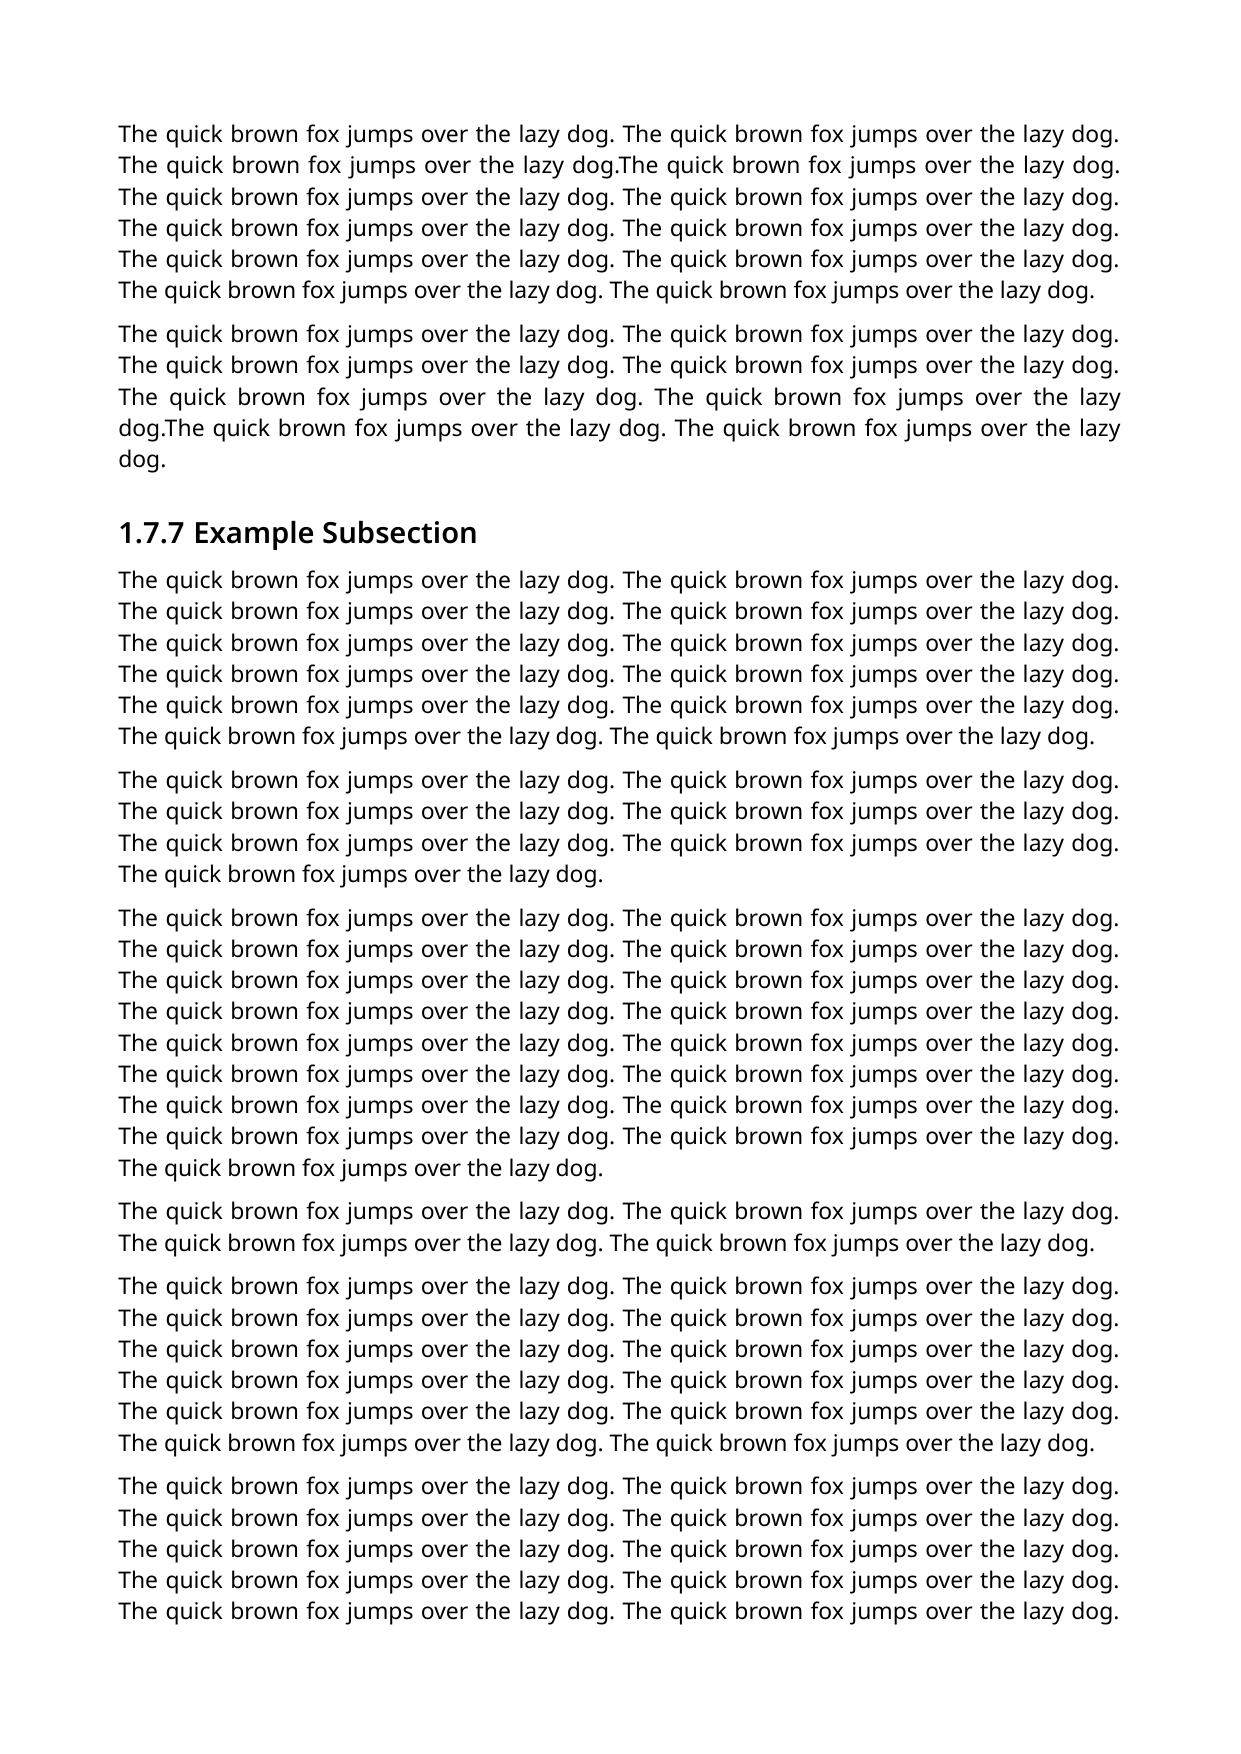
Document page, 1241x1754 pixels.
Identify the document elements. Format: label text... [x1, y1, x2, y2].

text The quick brown fox jumps over the lazy dog. The quick brown fox jumps over the lazy dog. The quick brown fox jumps over the lazy dog. The quick brown fox jumps over the lazy dog. The quick brown fox jumps over the lazy dog. The quick brown fox jumps over the lazy dog. The quick brown fox jumps over the lazy dog. The quick brown fox jumps over the lazy dog. The quick brown fox jumps over the lazy dog. The quick brown fox jumps over the lazy dog. The quick brown fox jumps over the lazy dog. The quick brown fox jumps over the lazy dog. [118, 564, 1122, 752]
text The quick brown fox jumps over the lazy dog. The quick brown fox jumps over the lazy dog. The quick brown fox jumps over the lazy dog. The quick brown fox jumps over the lazy dog. The quick brown fox jumps over the lazy dog. The quick brown fox jumps over the lazy dog. The quick brown fox jumps over the lazy dog. The quick brown fox jumps over the lazy dog. The quick brown fox jumps over the lazy dog. The quick brown fox jumps over the lazy dog. The quick brown fox jumps over the lazy dog. The quick brown fox jumps over the lazy dog. [118, 1270, 1122, 1458]
text The quick brown fox jumps over the lazy dog. The quick brown fox jumps over the lazy dog. The quick brown fox jumps over the lazy dog. The quick brown fox jumps over the lazy dog. The quick brown fox jumps over the lazy dog. The quick brown fox jumps over the lazy dog. The quick brown fox jumps over the lazy dog. The quick brown fox jumps over the lazy dog. The quick brown fox jumps over the lazy dog. The quick brown fox jumps over the lazy dog. [118, 1470, 1122, 1627]
text The quick brown fox jumps over the lazy dog. The quick brown fox jumps over the lazy dog. The quick brown fox jumps over the lazy dog. The quick brown fox jumps over the lazy dog. The quick brown fox jumps over the lazy dog. The quick brown fox jumps over the lazy dog.The quick brown fox jumps over the lazy dog. The quick brown fox jumps over the lazy dog. [118, 318, 1122, 474]
subtitle Example Subsection [118, 512, 1122, 552]
text The quick brown fox jumps over the lazy dog. The quick brown fox jumps over the lazy dog. The quick brown fox jumps over the lazy dog.The quick brown fox jumps over the lazy dog. The quick brown fox jumps over the lazy dog. The quick brown fox jumps over the lazy dog. The quick brown fox jumps over the lazy dog. The quick brown fox jumps over the lazy dog. The quick brown fox jumps over the lazy dog. The quick brown fox jumps over the lazy dog. The quick brown fox jumps over the lazy dog. The quick brown fox jumps over the lazy dog. [118, 118, 1122, 306]
text The quick brown fox jumps over the lazy dog. The quick brown fox jumps over the lazy dog. The quick brown fox jumps over the lazy dog. The quick brown fox jumps over the lazy dog. The quick brown fox jumps over the lazy dog. The quick brown fox jumps over the lazy dog. The quick brown fox jumps over the lazy dog. [118, 764, 1122, 889]
text The quick brown fox jumps over the lazy dog. The quick brown fox jumps over the lazy dog. The quick brown fox jumps over the lazy dog. The quick brown fox jumps over the lazy dog. [118, 1195, 1122, 1258]
text The quick brown fox jumps over the lazy dog. The quick brown fox jumps over the lazy dog. The quick brown fox jumps over the lazy dog. The quick brown fox jumps over the lazy dog. The quick brown fox jumps over the lazy dog. The quick brown fox jumps over the lazy dog. The quick brown fox jumps over the lazy dog. The quick brown fox jumps over the lazy dog. The quick brown fox jumps over the lazy dog. The quick brown fox jumps over the lazy dog. The quick brown fox jumps over the lazy dog. The quick brown fox jumps over the lazy dog. The quick brown fox jumps over the lazy dog. The quick brown fox jumps over the lazy dog. The quick brown fox jumps over the lazy dog. The quick brown fox jumps over the lazy dog. The quick brown fox jumps over the lazy dog. [118, 902, 1122, 1183]
